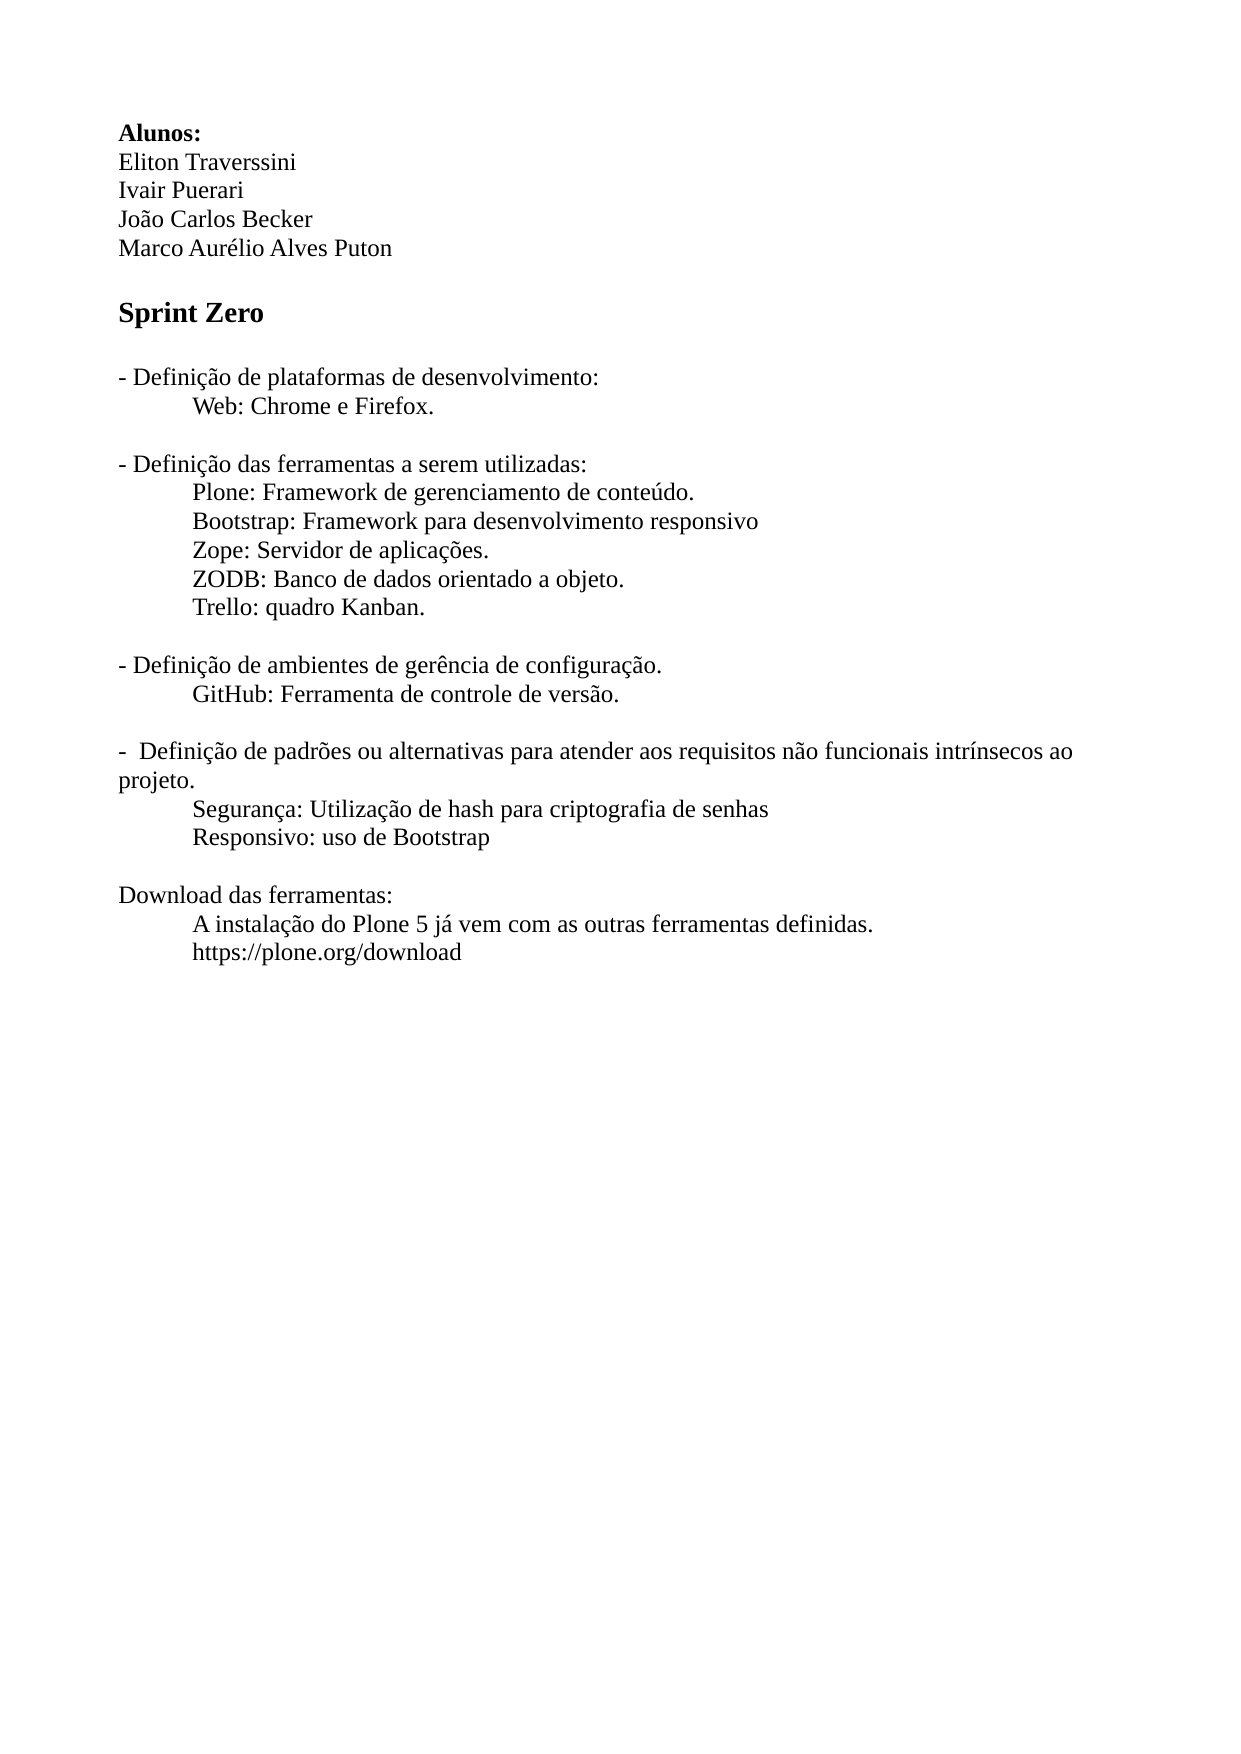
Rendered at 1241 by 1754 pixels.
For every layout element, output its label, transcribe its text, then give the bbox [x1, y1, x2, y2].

text Responsivo: uso de Bootstrap [118, 822, 1122, 851]
text ZODB: Banco de dados orientado a objeto. [118, 564, 1122, 592]
text Eliton Traverssini [118, 147, 1122, 176]
text Zope: Servidor de aplicações. [118, 535, 1122, 564]
text https://plone.org/download [118, 937, 1122, 966]
text Segurança: Utilização de hash para criptografia de senhas [118, 794, 1122, 822]
text Plone: Framework de gerenciamento de conteúdo. [118, 477, 1122, 506]
text Alunos: [118, 118, 1122, 147]
text Trello: quadro Kanban. [118, 592, 1122, 621]
text GitHub: Ferramenta de controle de versão. [118, 679, 1122, 707]
text - Definição de padrões ou alternativas para atender aos requisitos não funcionais intrínsecos ao projeto. [118, 736, 1122, 794]
text - Definição de plataformas de desenvolvimento: [118, 362, 1122, 391]
text Bootstrap: Framework para desenvolvimento responsivo [118, 506, 1122, 535]
text Download das ferramentas: [118, 880, 1122, 909]
text Marco Aurélio Alves Puton [118, 233, 1122, 262]
text - Definição de ambientes de gerência de configuração. [118, 650, 1122, 679]
text Ivair Puerari [118, 176, 1122, 204]
text A instalação do Plone 5 já vem com as outras ferramentas definidas. [118, 909, 1122, 937]
text - Definição das ferramentas a serem utilizadas: [118, 449, 1122, 477]
text Sprint Zero [118, 295, 1122, 329]
text Web: Chrome e Firefox. [118, 391, 1122, 420]
text João Carlos Becker [118, 204, 1122, 233]
